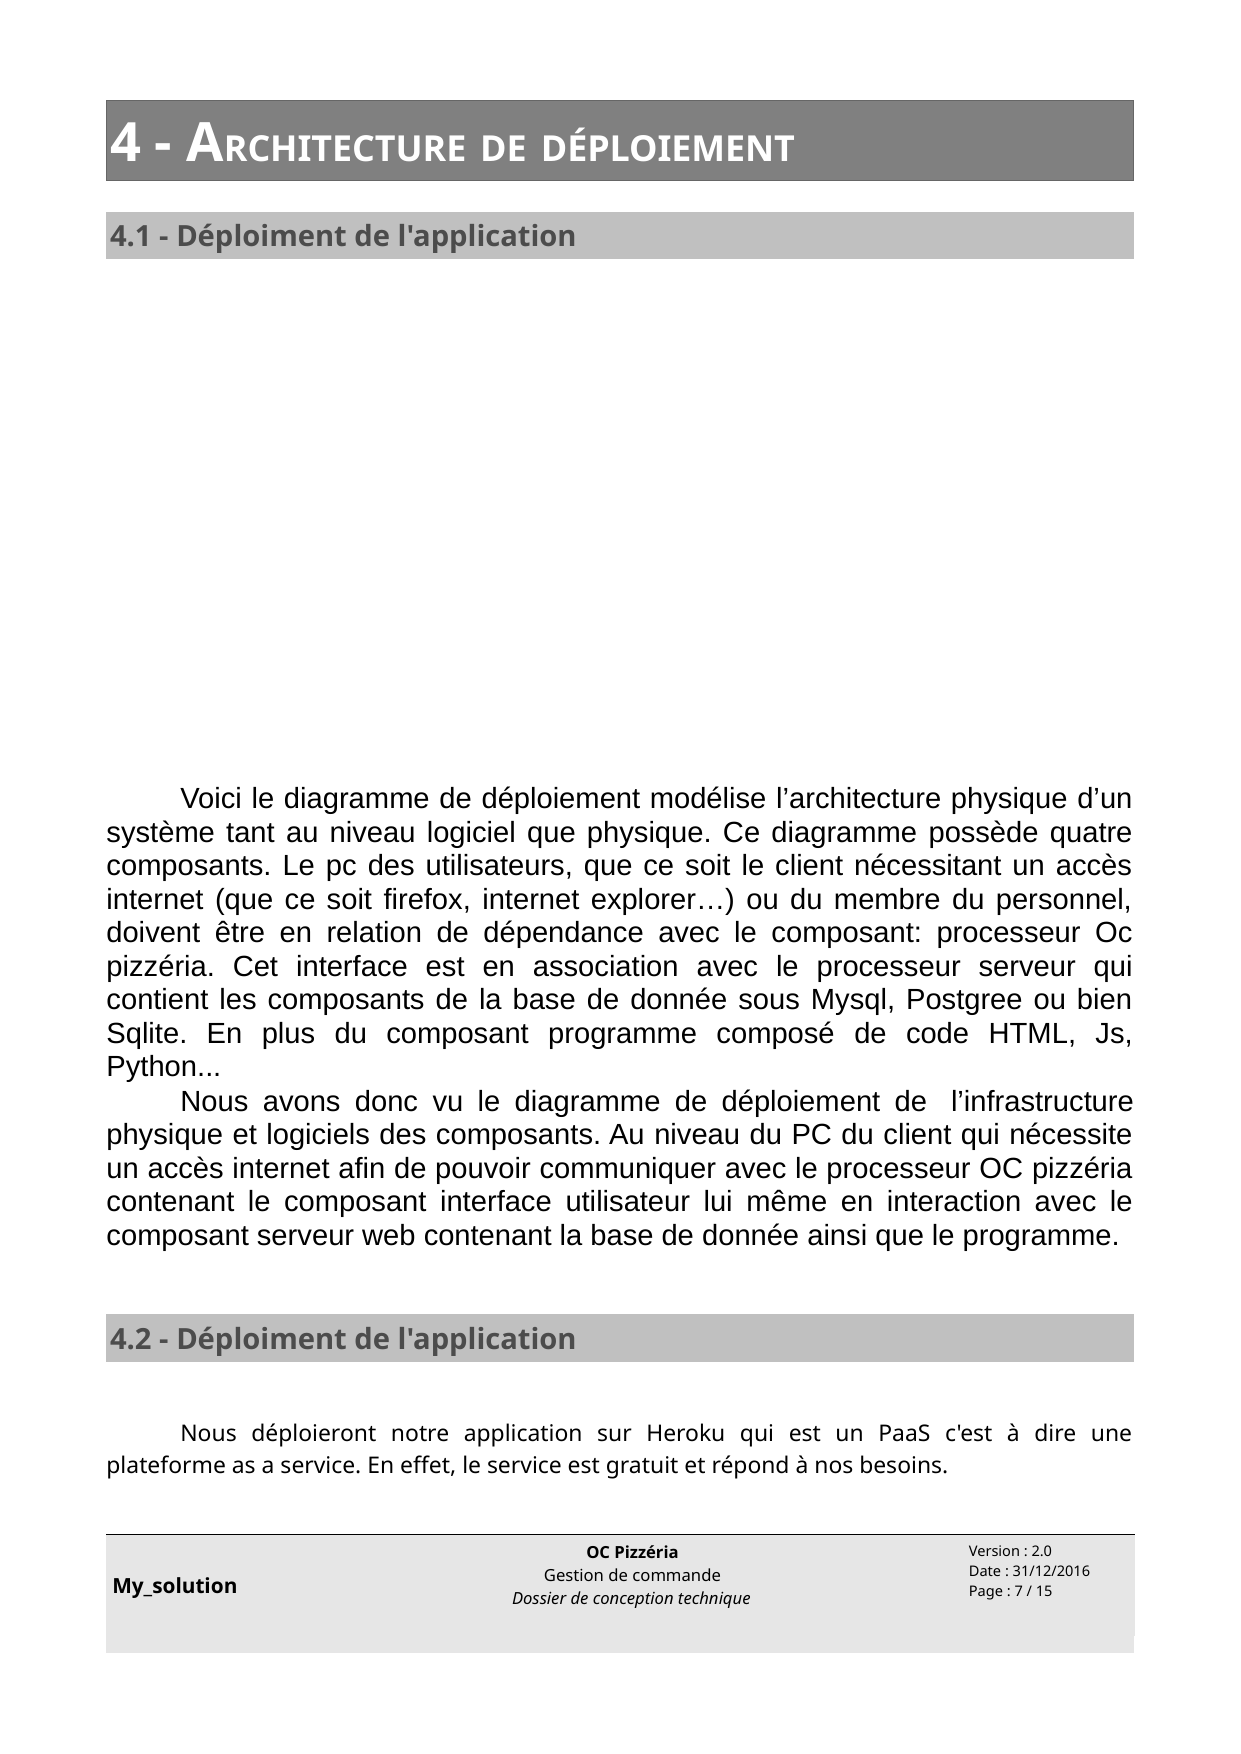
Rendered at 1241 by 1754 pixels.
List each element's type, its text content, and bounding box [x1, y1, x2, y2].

subtitle Architecture de déploiement [107, 101, 1133, 180]
text Voici le diagramme de déploiement modélise l’architecture physique d’un système tant au niveau logiciel que physique. Ce diagramme possède quatre composants. Le pc des utilisateurs, que ce soit le client nécessitant un accès internet (que ce soit firefox, internet explorer…) ou du membre du personnel, doivent être en relation de dépendance avec le composant: processeur Oc pizzéria. Cet interface est en association avec le processeur serveur qui contient les composants de la base de donnée sous Mysql, Postgree ou bien Sqlite. En plus du composant programme composé de code HTML, Js, Python... [106, 781, 1134, 1084]
text Nous avons donc vu le diagramme de déploiement de l’infrastructure physique et logiciels des composants. Au niveau du PC du client qui nécessite un accès internet afin de pouvoir communiquer avec le processeur OC pizzéria contenant le composant interface utilisateur lui même en interaction avec le composant serveur web contenant la base de donnée ainsi que le programme. [106, 1084, 1134, 1252]
text Nous déploieront notre application sur Heroku qui est un PaaS c'est à dire une plateforme as a service. En effet, le service est gratuit et répond à nos besoins. [106, 1417, 1134, 1480]
subtitle Déploiment de l'application [107, 1316, 1133, 1361]
subtitle Déploiment de l'application [107, 213, 1133, 258]
